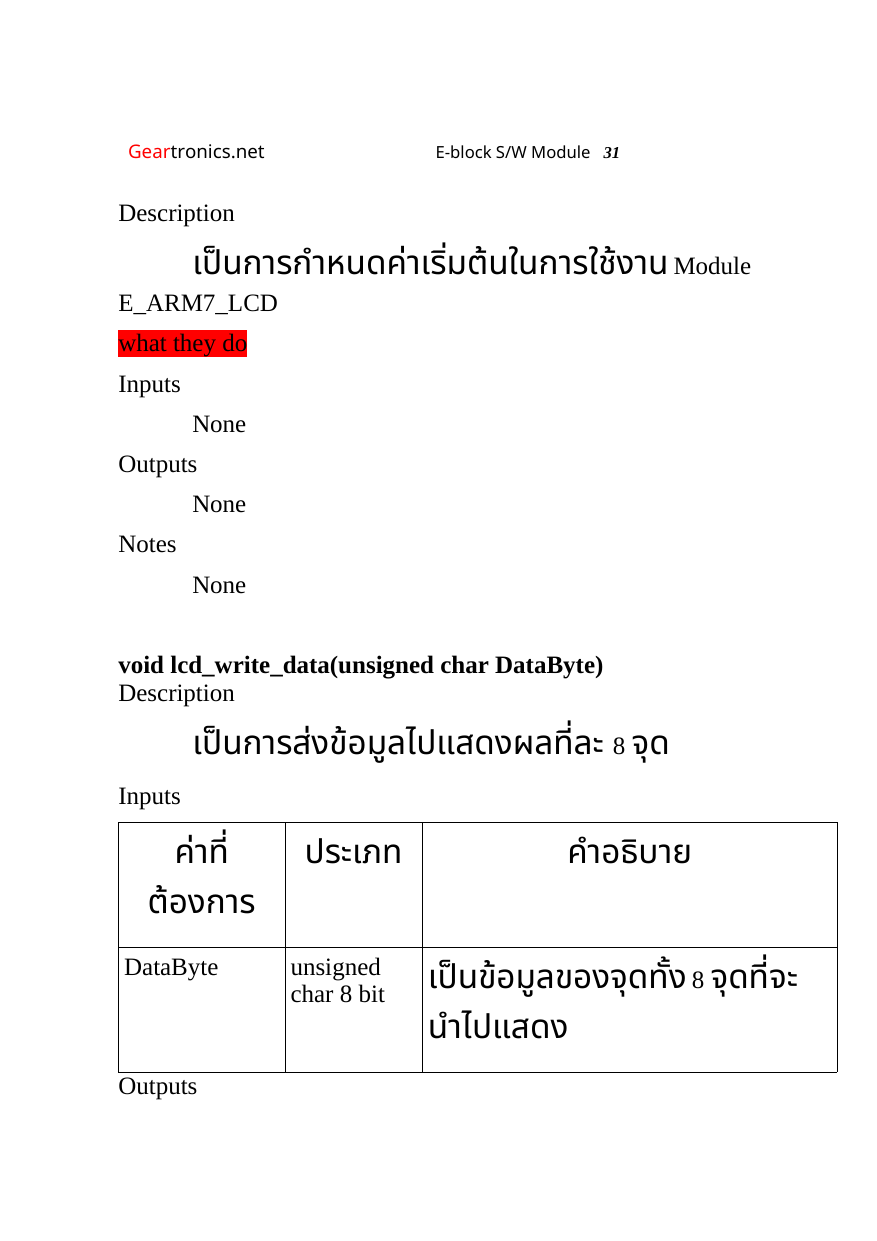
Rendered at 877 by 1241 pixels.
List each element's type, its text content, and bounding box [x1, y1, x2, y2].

text Description [118, 199, 837, 226]
table_header ค่าที่ต้องการ [119, 823, 285, 947]
text void lcd_write_data(unsigned char DataByte) Description [118, 651, 837, 707]
text Inputs [118, 370, 837, 397]
text เป็นการกำหนดค่าเริ่มต้นในการใช้งานModule E_ARM7_LCD [118, 239, 837, 317]
table_cell DataByte [119, 948, 285, 1072]
table_cell เป็นข้อมูลของจุดทั้ง8 จุดที่จะนำไปแสดง [423, 948, 837, 1072]
table_header ประเภท [286, 823, 422, 947]
table_cell unsigned char 8 bit [286, 948, 422, 1072]
text เป็นการส่งข้อมูลไปแสดงผลที่ละ 8 จุด [118, 719, 837, 769]
text what they do [118, 329, 837, 357]
text Outputs [118, 450, 837, 478]
text Inputs [118, 782, 837, 810]
text Outputs [118, 1073, 837, 1100]
text Notes [118, 531, 837, 558]
text None [118, 490, 837, 518]
text None [118, 410, 837, 438]
table_header คำอธิบาย [423, 823, 837, 947]
text None [118, 571, 837, 598]
